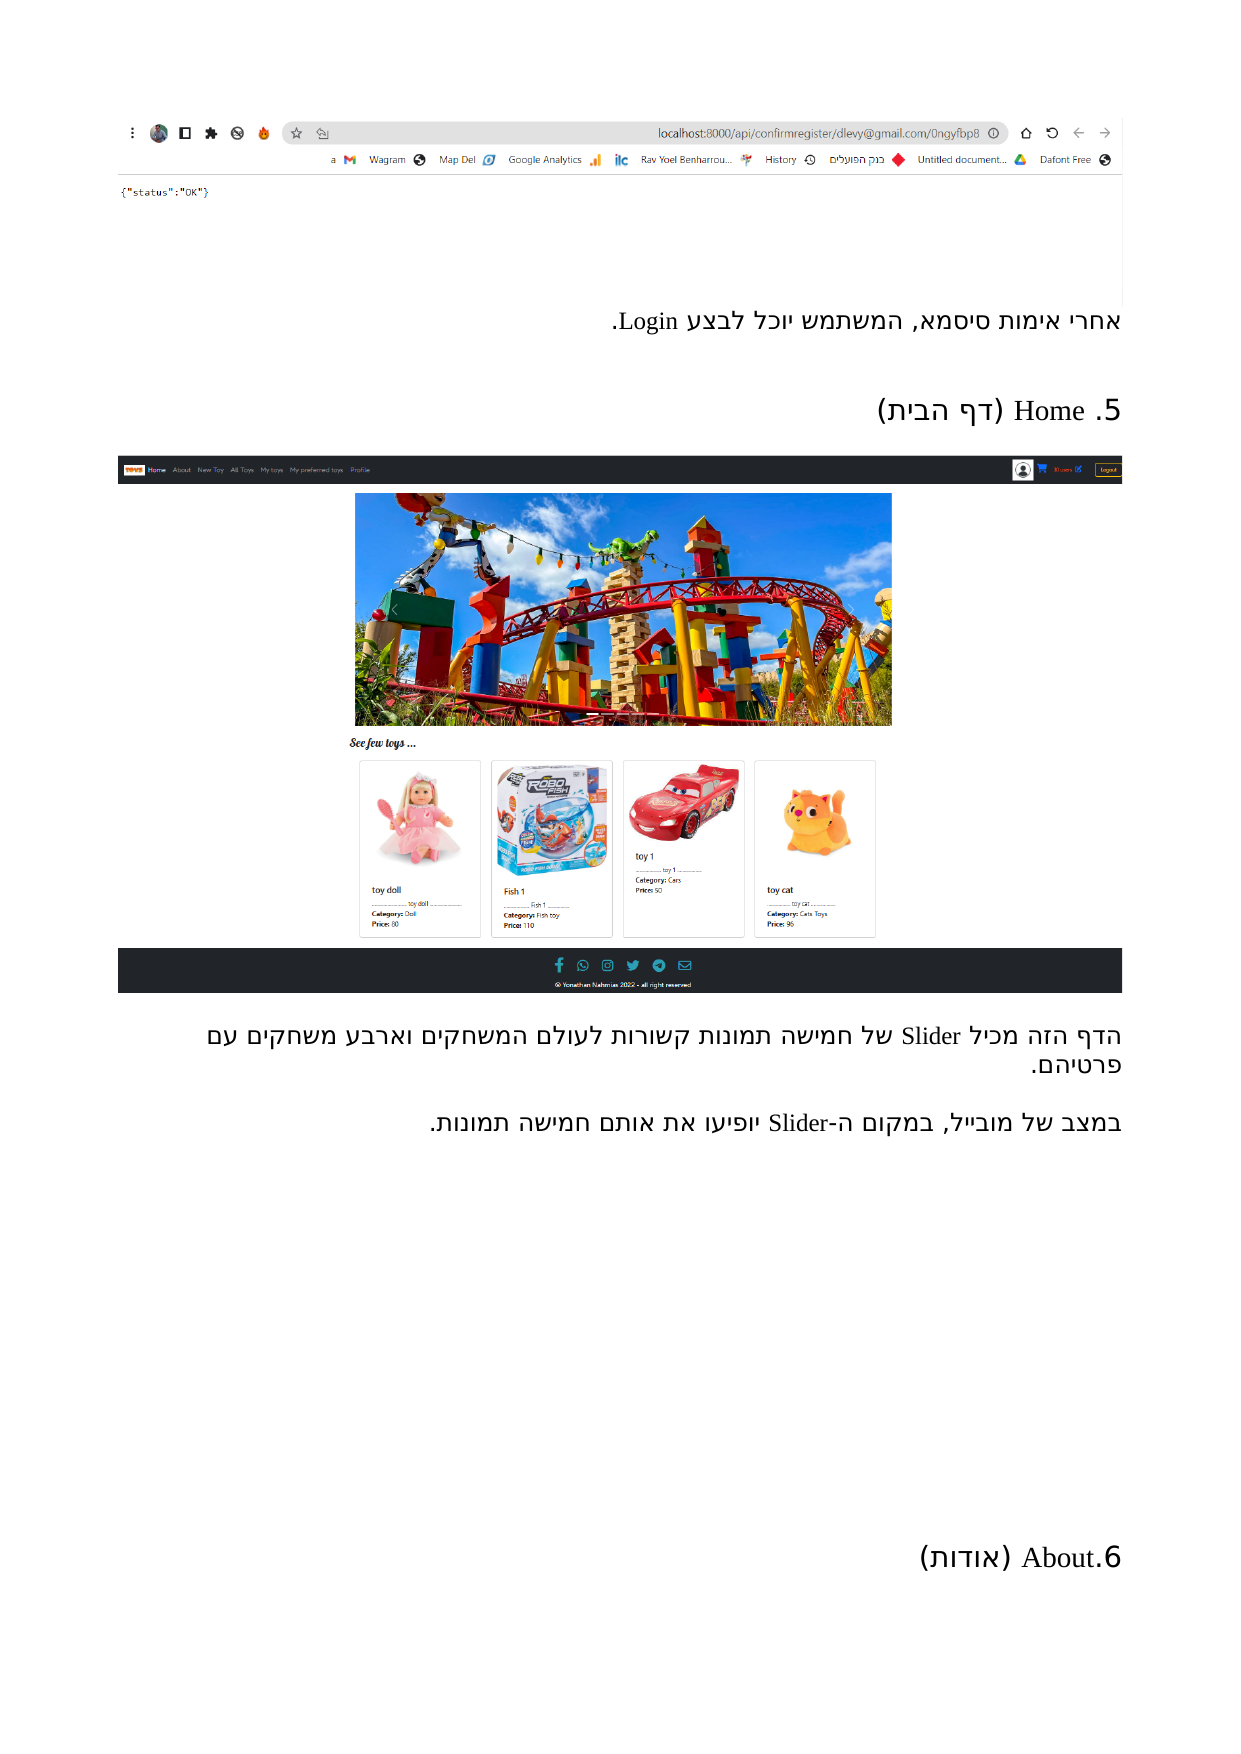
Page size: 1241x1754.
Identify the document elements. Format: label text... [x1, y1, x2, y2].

text הדף הזה מכיל Slider של חמישה תמונות קשורות לעולם המשחקים וארבע משחקים עם פרטיהם. [118, 1021, 1122, 1079]
text אחרי אימות סיסמא, המשתמש יוכל לבצע Login. [118, 307, 1122, 335]
picture [118, 455, 1123, 993]
text במצב של מובייל, במקום ה-Slider יופיעו את אותם חמישה תמונות. [118, 1108, 1122, 1137]
text 5. Home (דף הבית) [118, 393, 1122, 427]
picture [118, 118, 1123, 307]
text 6.About (אודות) [118, 1540, 1122, 1574]
